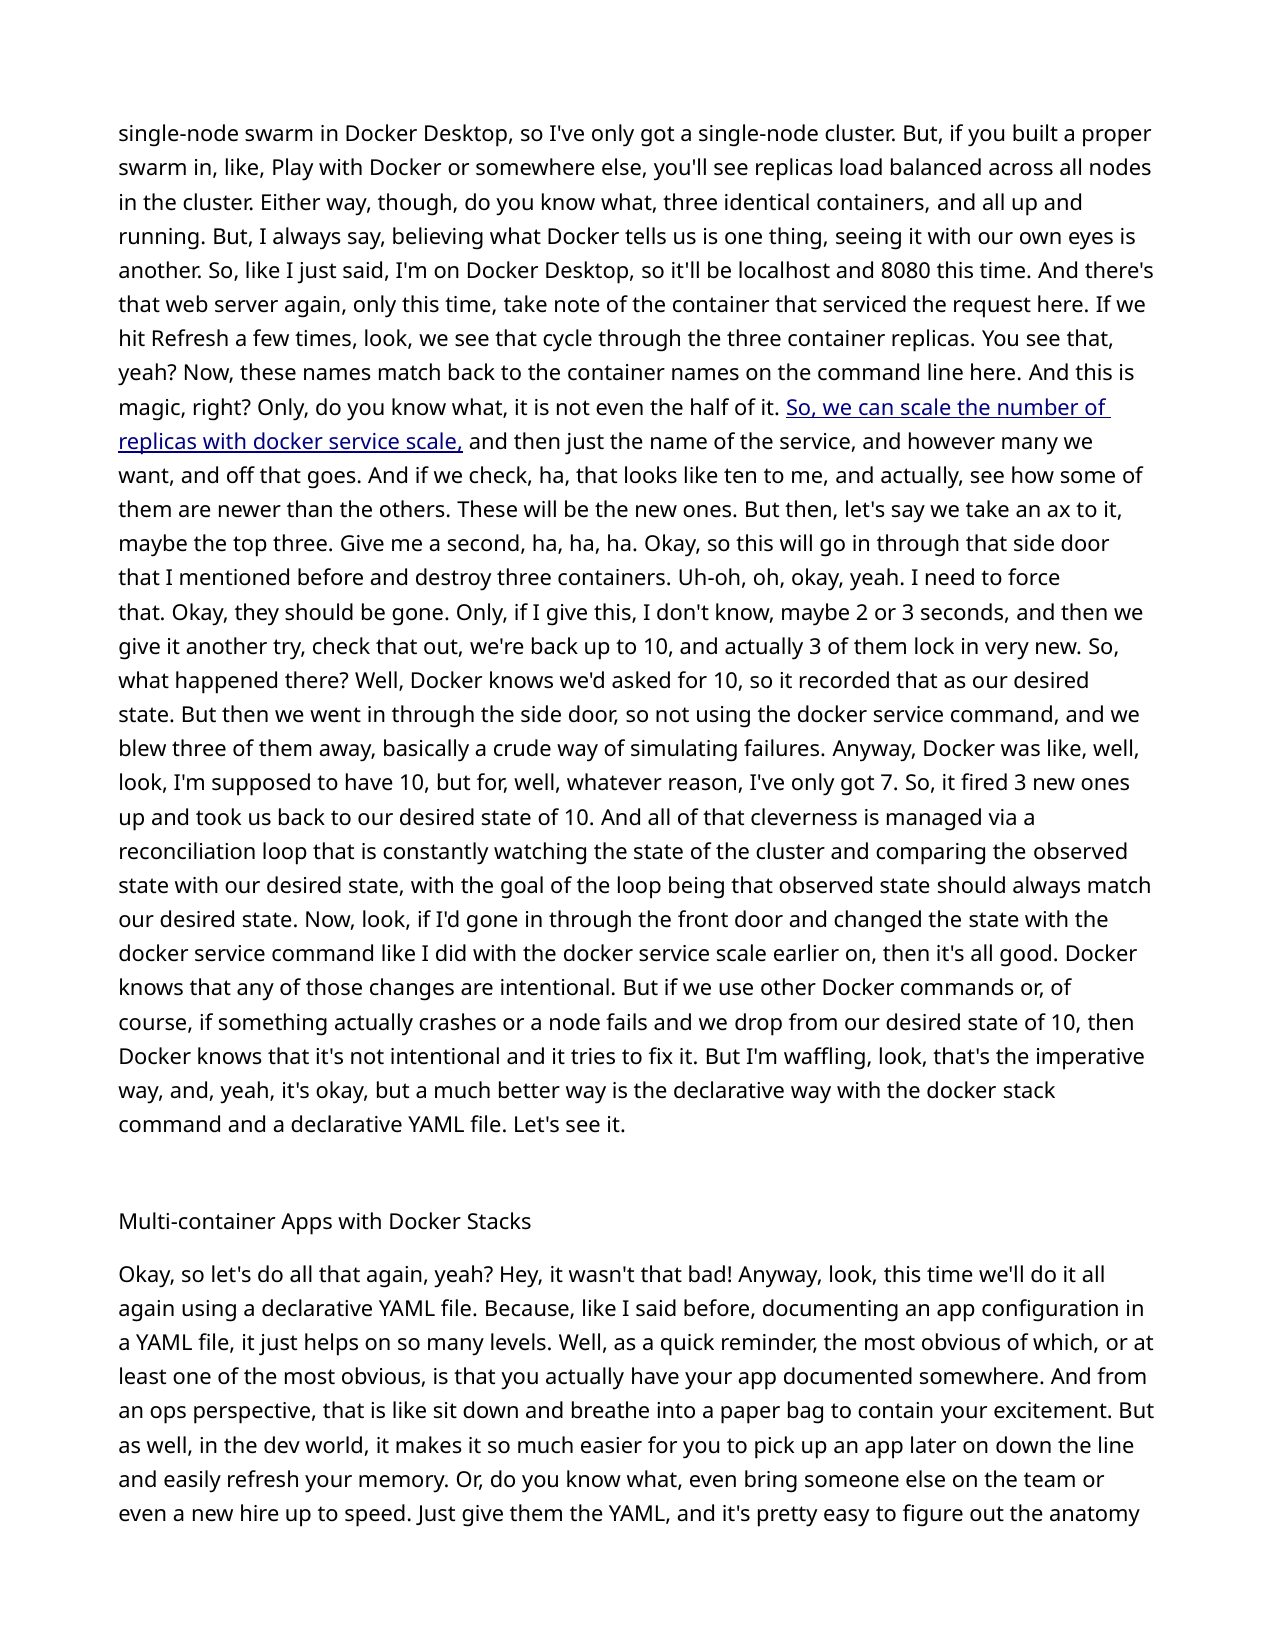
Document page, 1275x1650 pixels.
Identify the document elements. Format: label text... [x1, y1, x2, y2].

text single‑node swarm in Docker Desktop, so I've only got a single‑node cluster. But, if you built a proper swarm in, like, Play with Docker or somewhere else, you'll see replicas load balanced across all nodes in the cluster. Either way, though, do you know what, three identical containers, and all up and running. But, I always say, believing what Docker tells us is one thing, seeing it with our own eyes is another. So, like I just said, I'm on Docker Desktop, so it'll be localhost and 8080 this time. And there's that web server again, only this time, take note of the container that serviced the request here. If we hit Refresh a few times, look, we see that cycle through the three container replicas. You see that, yeah? Now, these names match back to the container names on the command line here. And this is magic, right? Only, do you know what, it is not even the half of it. So, we can scale the number of replicas with docker service scale, and then just the name of the service, and however many we want, and off that goes. And if we check, ha, that looks like ten to me, and actually, see how some of them are newer than the others. These will be the new ones. But then, let's say we take an ax to it, maybe the top three. Give me a second, ha, ha, ha. Okay, so this will go in through that side door that I mentioned before and destroy three containers. Uh‑oh, oh, okay, yeah. I need to force that. Okay, they should be gone. Only, if I give this, I don't know, maybe 2 or 3 seconds, and then we give it another try, check that out, we're back up to 10, and actually 3 of them lock in very new. So, what happened there? Well, Docker knows we'd asked for 10, so it recorded that as our desired state. But then we went in through the side door, so not using the docker service command, and we blew three of them away, basically a crude way of simulating failures. Anyway, Docker was like, well, look, I'm supposed to have 10, but for, well, whatever reason, I've only got 7. So, it fired 3 new ones up and took us back to our desired state of 10. And all of that cleverness is managed via a reconciliation loop that is constantly watching the state of the cluster and comparing the observed state with our desired state, with the goal of the loop being that observed state should always match our desired state. Now, look, if I'd gone in through the front door and changed the state with the docker service command like I did with the docker service scale earlier on, then it's all good. Docker knows that any of those changes are intentional. But if we use other Docker commands or, of course, if something actually crashes or a node fails and we drop from our desired state of 10, then Docker knows that it's not intentional and it tries to fix it. But I'm waffling, look, that's the imperative way, and, yeah, it's okay, but a much better way is the declarative way with the docker stack command and a declarative YAML file. Let's see it. [118, 118, 1157, 1139]
subtitle Multi-container Apps with Docker Stacks [118, 1206, 1157, 1235]
text Okay, so let's do all that again, yeah? Hey, it wasn't that bad! Anyway, look, this time we'll do it all again using a declarative YAML file. Because, like I said before, documenting an app configuration in a YAML file, it just helps on so many levels. Well, as a quick reminder, the most obvious of which, or at least one of the most obvious, is that you actually have your app documented somewhere. And from an ops perspective, that is like sit down and breathe into a paper bag to contain your excitement. But as well, in the dev world, it makes it so much easier for you to pick up an app later on down the line and easily refresh your memory. Or, do you know what, even bring someone else on the team or even a new hire up to speed. Just give them the YAML, and it's pretty easy to figure out the anatomy [118, 1259, 1157, 1528]
